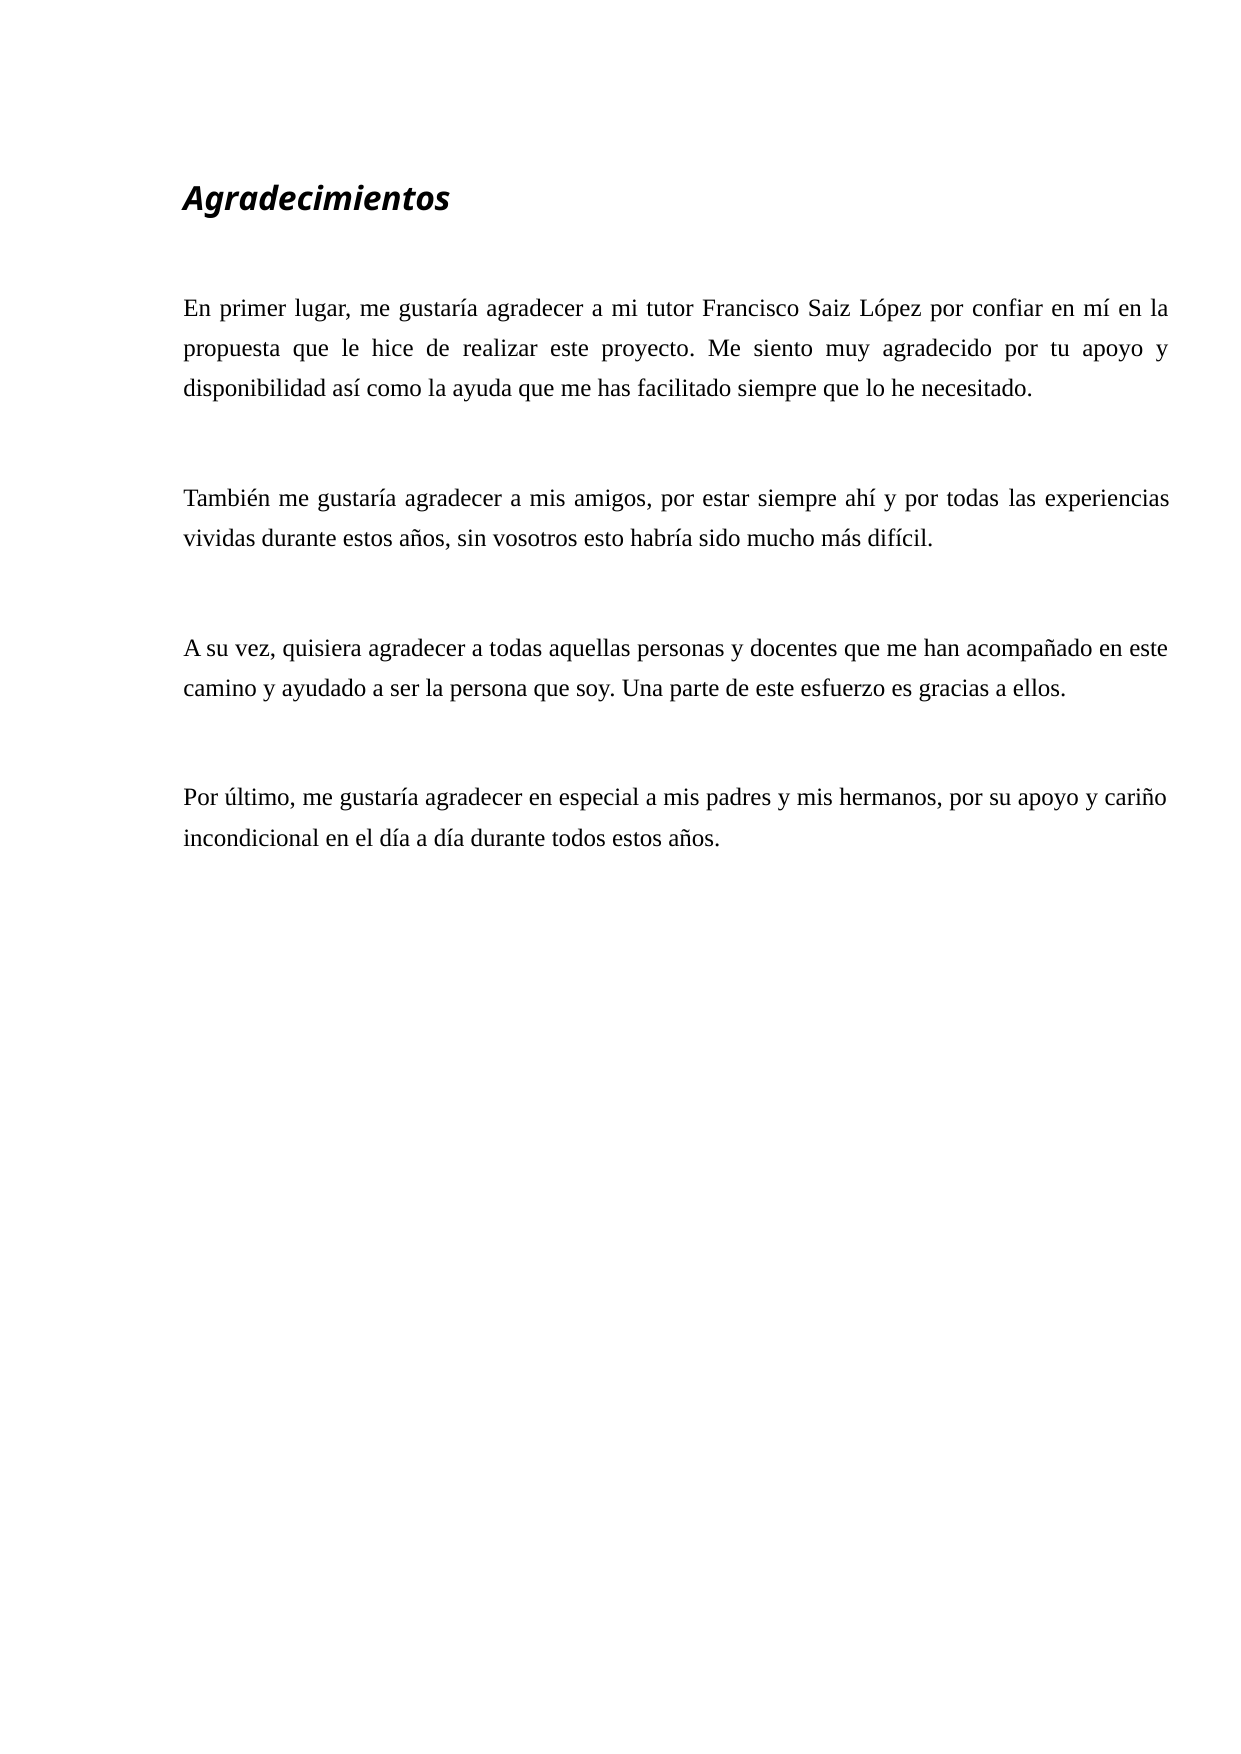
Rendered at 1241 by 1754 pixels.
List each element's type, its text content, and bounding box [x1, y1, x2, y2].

text Por último, me gustaría agradecer en especial a mis padres y mis hermanos, por su apoyo y cariño incondicional en el día a día durante todos estos años. [183, 782, 1169, 851]
subtitle Agradecimientos [183, 174, 1169, 220]
text En primer lugar, me gustaría agradecer a mi tutor Francisco Saiz López por confiar en mí en la propuesta que le hice de realizar este proyecto. Me siento muy agradecido por tu apoyo y disponibilidad así como la ayuda que me has facilitado siempre que lo he necesitado. [183, 293, 1169, 402]
text A su vez, quisiera agradecer a todas aquellas personas y docentes que me han acompañado en este camino y ayudado a ser la persona que soy. Una parte de este esfuerzo es gracias a ellos. [183, 633, 1169, 702]
text También me gustaría agradecer a mis amigos, por estar siempre ahí y por todas las experiencias vividas durante estos años, sin vosotros esto habría sido mucho más difícil. [183, 483, 1169, 552]
